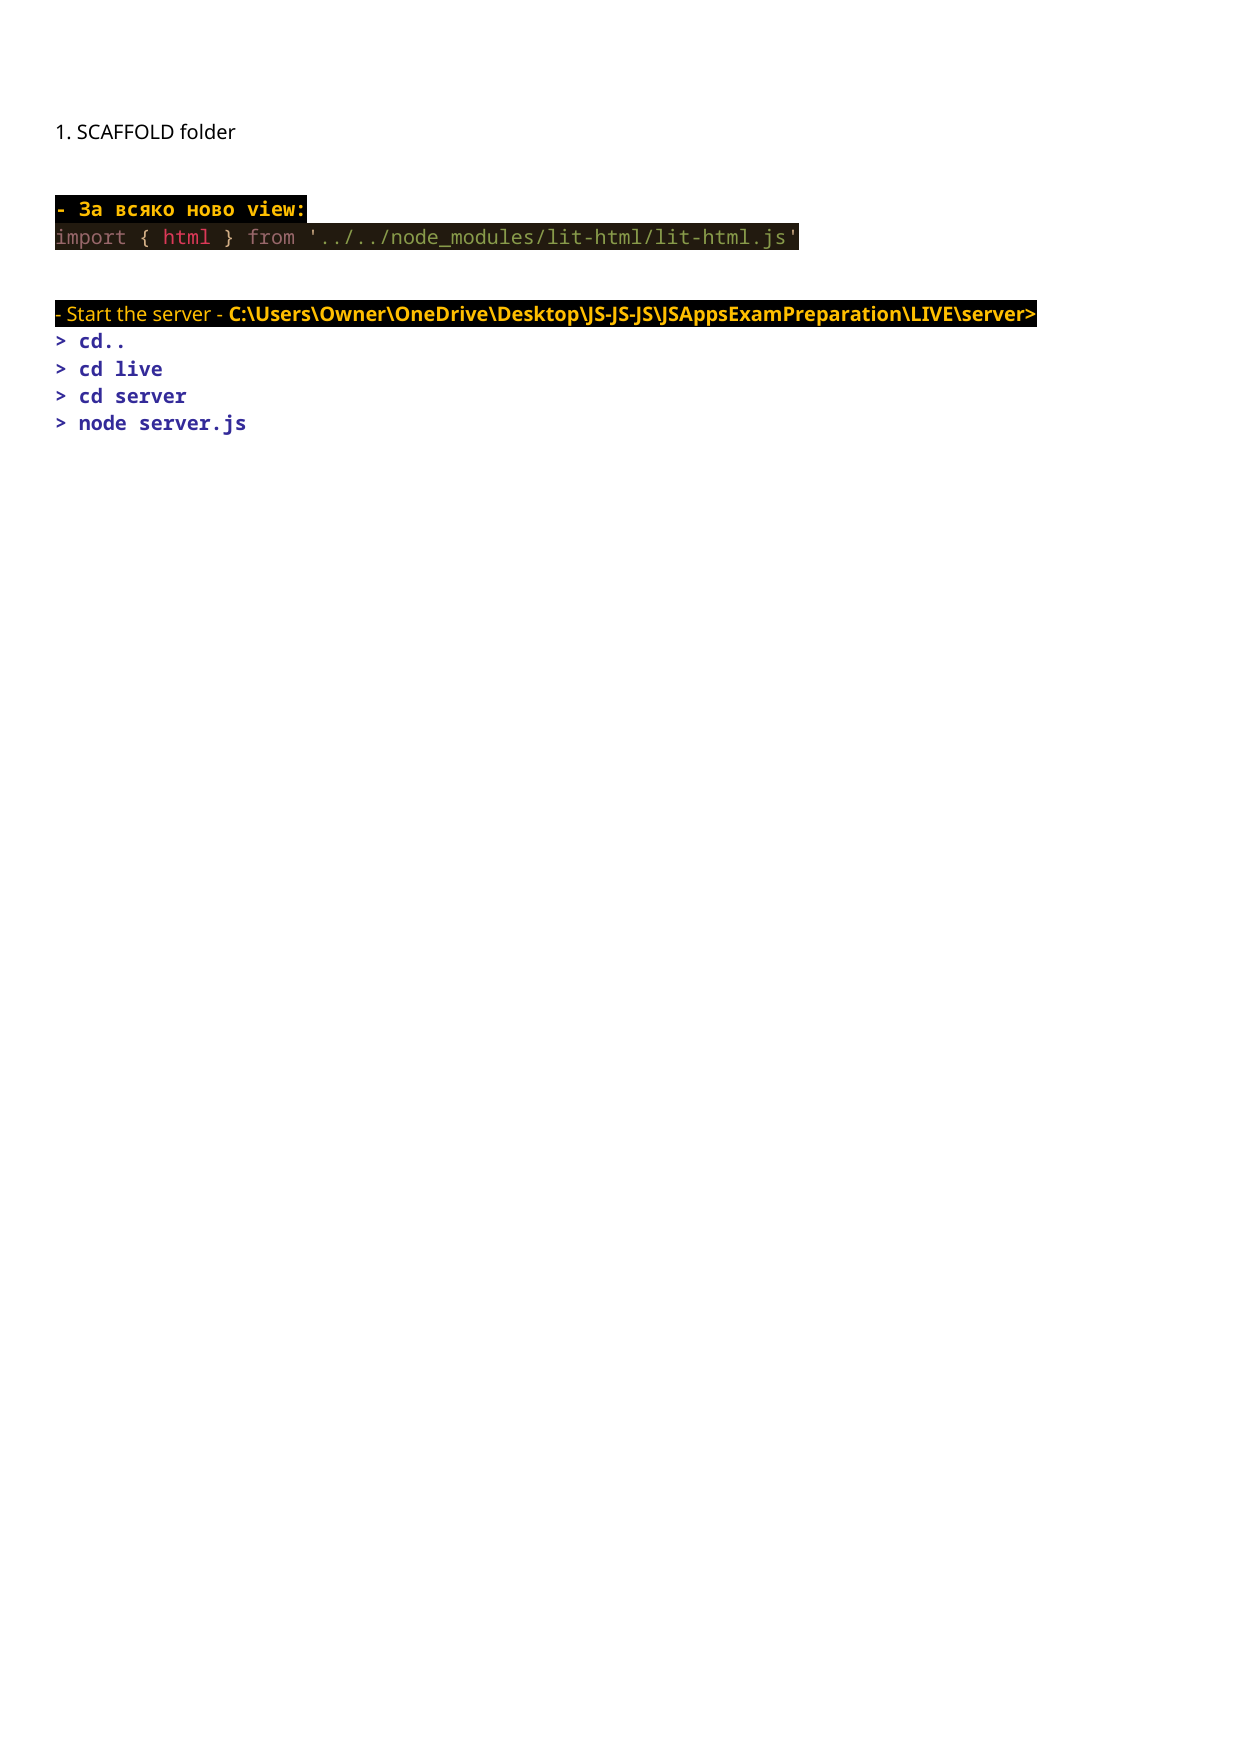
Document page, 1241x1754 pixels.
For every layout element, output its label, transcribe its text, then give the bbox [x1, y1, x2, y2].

text import { html } from '../../node_modules/lit-html/lit-html.js' [55, 223, 1122, 250]
text > cd live [55, 354, 1122, 382]
text - Start the server - C:\Users\Owner\OneDrive\Desktop\JS-JS-JS\JSAppsExamPreparation\LIVE\server> [55, 300, 1122, 327]
text 1. SCAFFOLD folder [55, 118, 1122, 145]
text > cd.. [55, 327, 1122, 354]
text > node server.js [55, 409, 1122, 436]
text - За всяко ново view: [55, 195, 1122, 223]
text > cd server [55, 382, 1122, 409]
